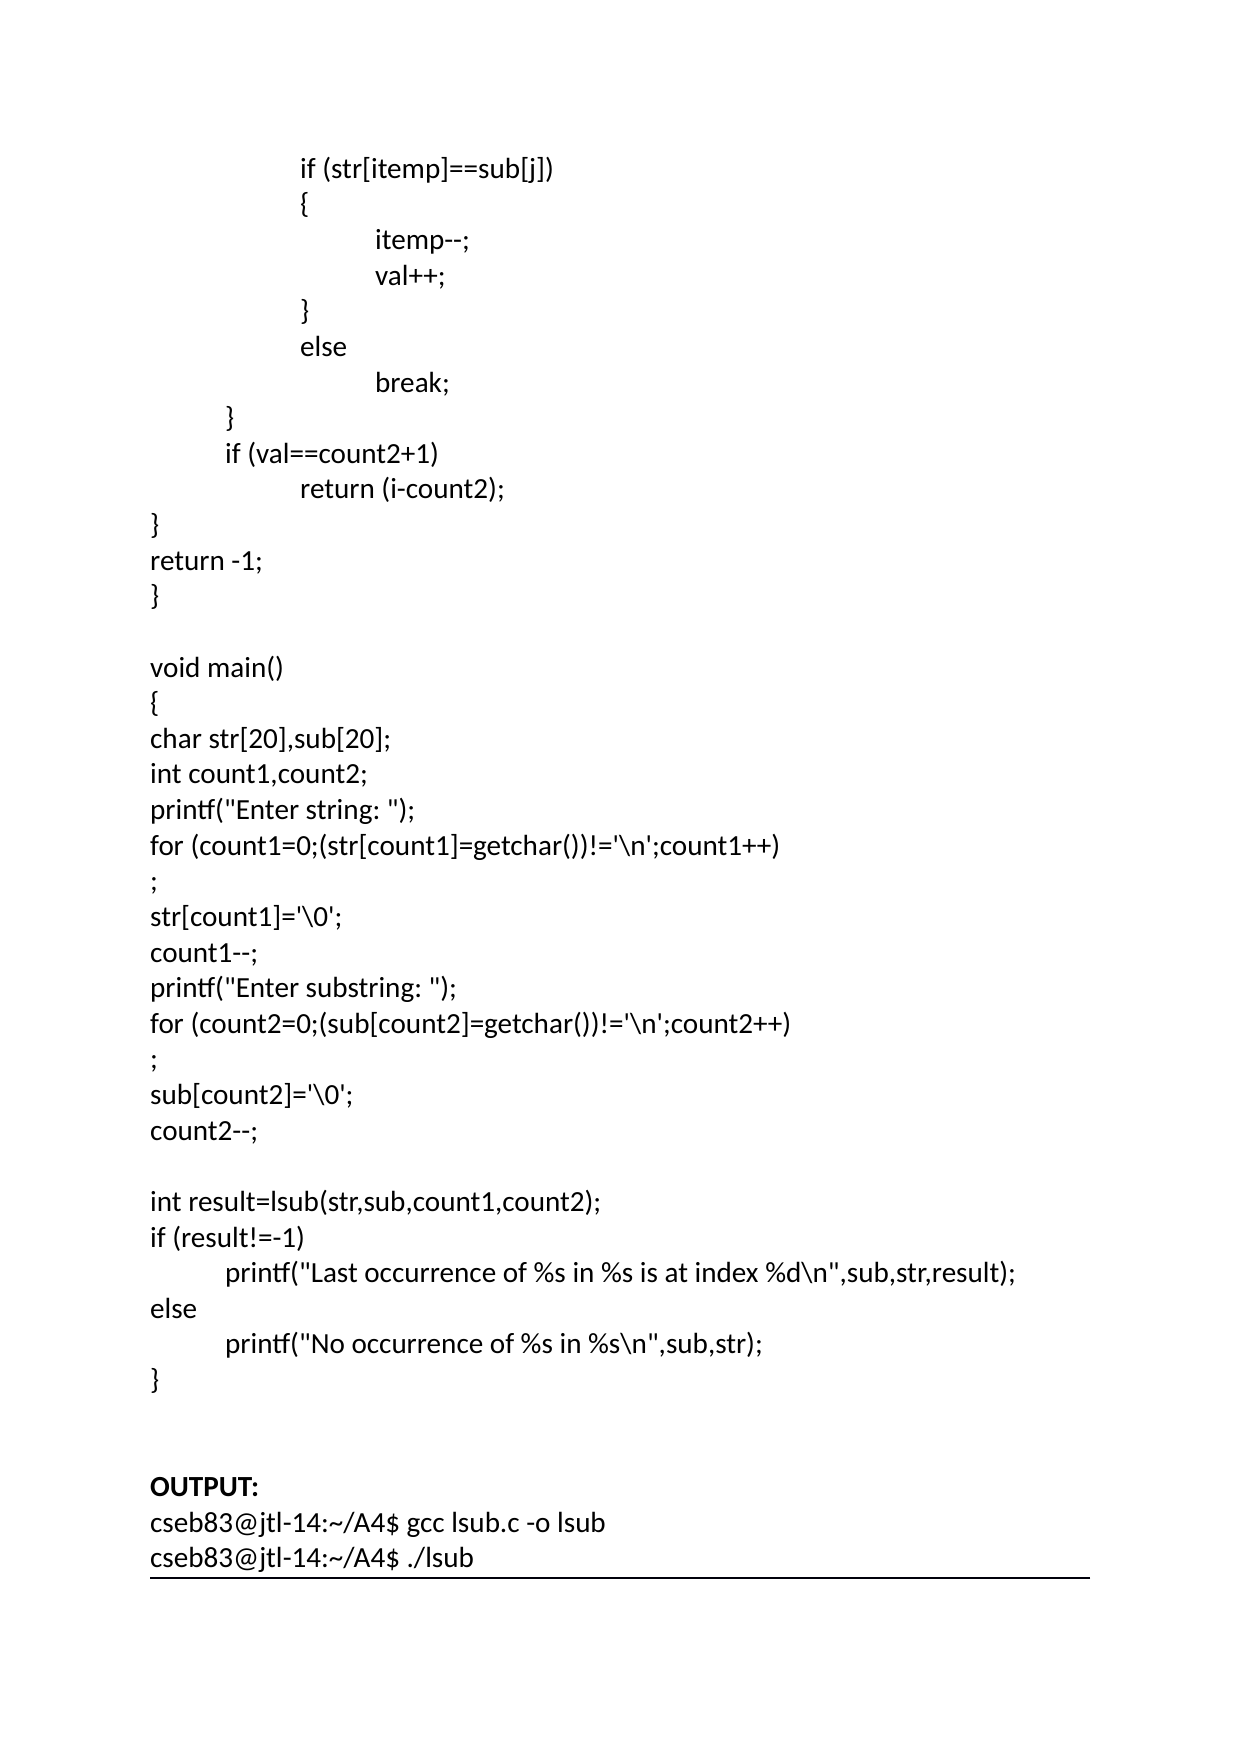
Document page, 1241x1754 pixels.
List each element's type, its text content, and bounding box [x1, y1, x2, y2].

text str[count1]='\0'; [150, 898, 1090, 934]
text for (count1=0;(str[count1]=getchar())!='\n';count1++) [150, 827, 1090, 862]
text printf("No occurrence of %s in %s\n",sub,str); [150, 1326, 1090, 1361]
text if (val==count2+1) [150, 435, 1090, 471]
text break; [150, 364, 1090, 399]
text printf("Enter substring: "); [150, 969, 1090, 1005]
text val++; [150, 257, 1090, 292]
text for (count2=0;(sub[count2]=getchar())!='\n';count2++) [150, 1005, 1090, 1041]
text ; [150, 862, 1090, 898]
text count1--; [150, 934, 1090, 969]
text return -1; [150, 542, 1090, 577]
text count2--; [150, 1112, 1090, 1147]
text } [150, 399, 1090, 435]
text } [150, 506, 1090, 542]
text } [150, 1361, 1090, 1397]
text char str[20],sub[20]; [150, 720, 1090, 756]
text printf("Last occurrence of %s in %s is at index %d\n",sub,str,result); [150, 1254, 1090, 1290]
text itemp--; [150, 221, 1090, 257]
text { [150, 684, 1090, 720]
text OUTPUT: [150, 1468, 1090, 1504]
text cseb83@jtl-14:~/A4$ ./lsub [150, 1539, 1090, 1577]
text sub[count2]='\0'; [150, 1076, 1090, 1112]
text else [150, 328, 1090, 364]
text ; [150, 1041, 1090, 1076]
text printf("Enter string: "); [150, 791, 1090, 827]
text } [150, 577, 1090, 613]
text int result=lsub(str,sub,count1,count2); [150, 1183, 1090, 1219]
text { [150, 186, 1090, 221]
text return (i-count2); [150, 471, 1090, 506]
text if (str[itemp]==sub[j]) [150, 150, 1090, 186]
text else [150, 1290, 1090, 1326]
text } [150, 292, 1090, 328]
text void main() [150, 649, 1090, 684]
text if (result!=-1) [150, 1219, 1090, 1254]
text int count1,count2; [150, 756, 1090, 791]
text cseb83@jtl-14:~/A4$ gcc lsub.c -o lsub [150, 1504, 1090, 1539]
